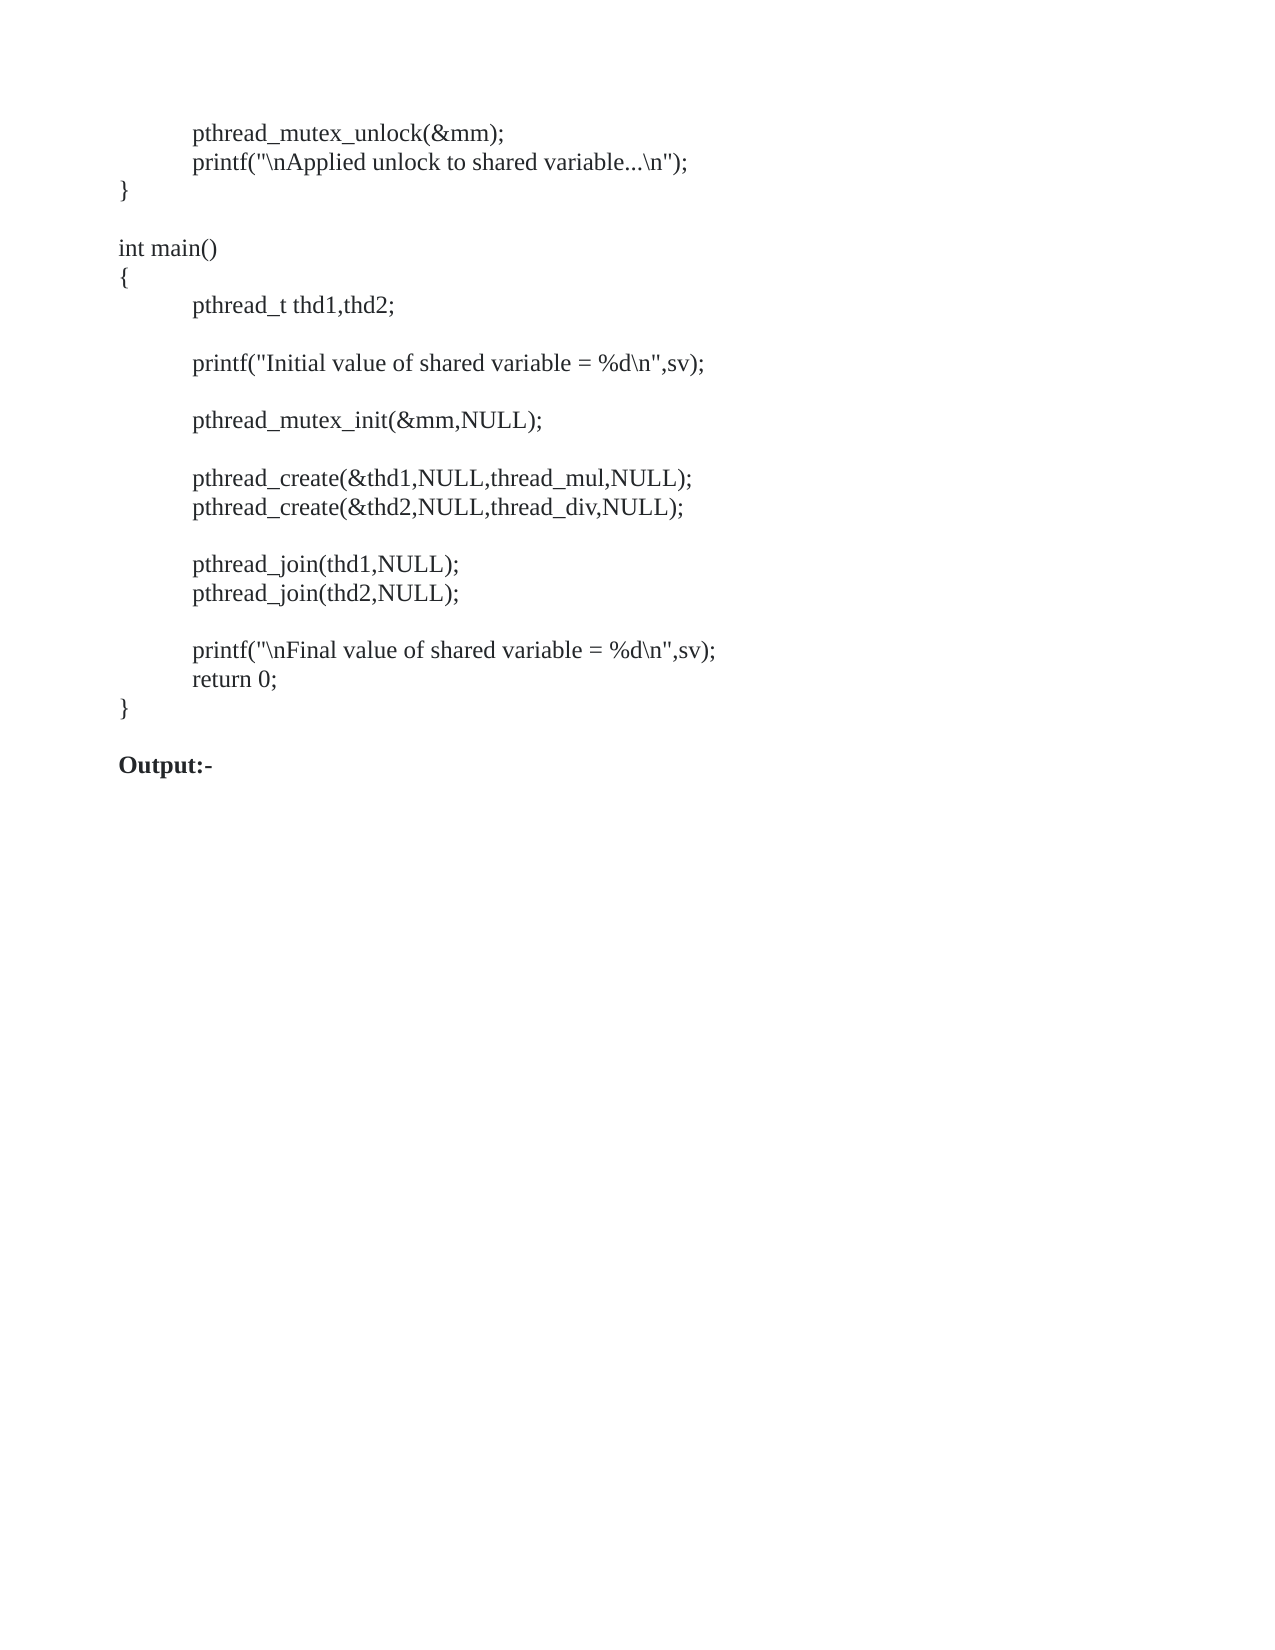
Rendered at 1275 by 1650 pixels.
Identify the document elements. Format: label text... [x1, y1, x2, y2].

text } [118, 693, 1157, 722]
text pthread_mutex_unlock(&mm); [118, 118, 1157, 147]
text int main() [118, 233, 1157, 262]
text printf("\nFinal value of shared variable = %d\n",sv); [118, 636, 1157, 664]
text printf("Initial value of shared variable = %d\n",sv); [118, 348, 1157, 377]
text } [118, 176, 1157, 204]
text pthread_join(thd2,NULL); [118, 578, 1157, 607]
text { [118, 262, 1157, 291]
text printf("\nApplied unlock to shared variable...\n"); [118, 147, 1157, 176]
text pthread_create(&thd2,NULL,thread_div,NULL); [118, 492, 1157, 521]
text pthread_mutex_init(&mm,NULL); [118, 406, 1157, 434]
text Output:- [118, 751, 1157, 779]
text pthread_t thd1,thd2; [118, 291, 1157, 319]
text pthread_join(thd1,NULL); [118, 549, 1157, 578]
text pthread_create(&thd1,NULL,thread_mul,NULL); [118, 463, 1157, 492]
text return 0; [118, 664, 1157, 693]
